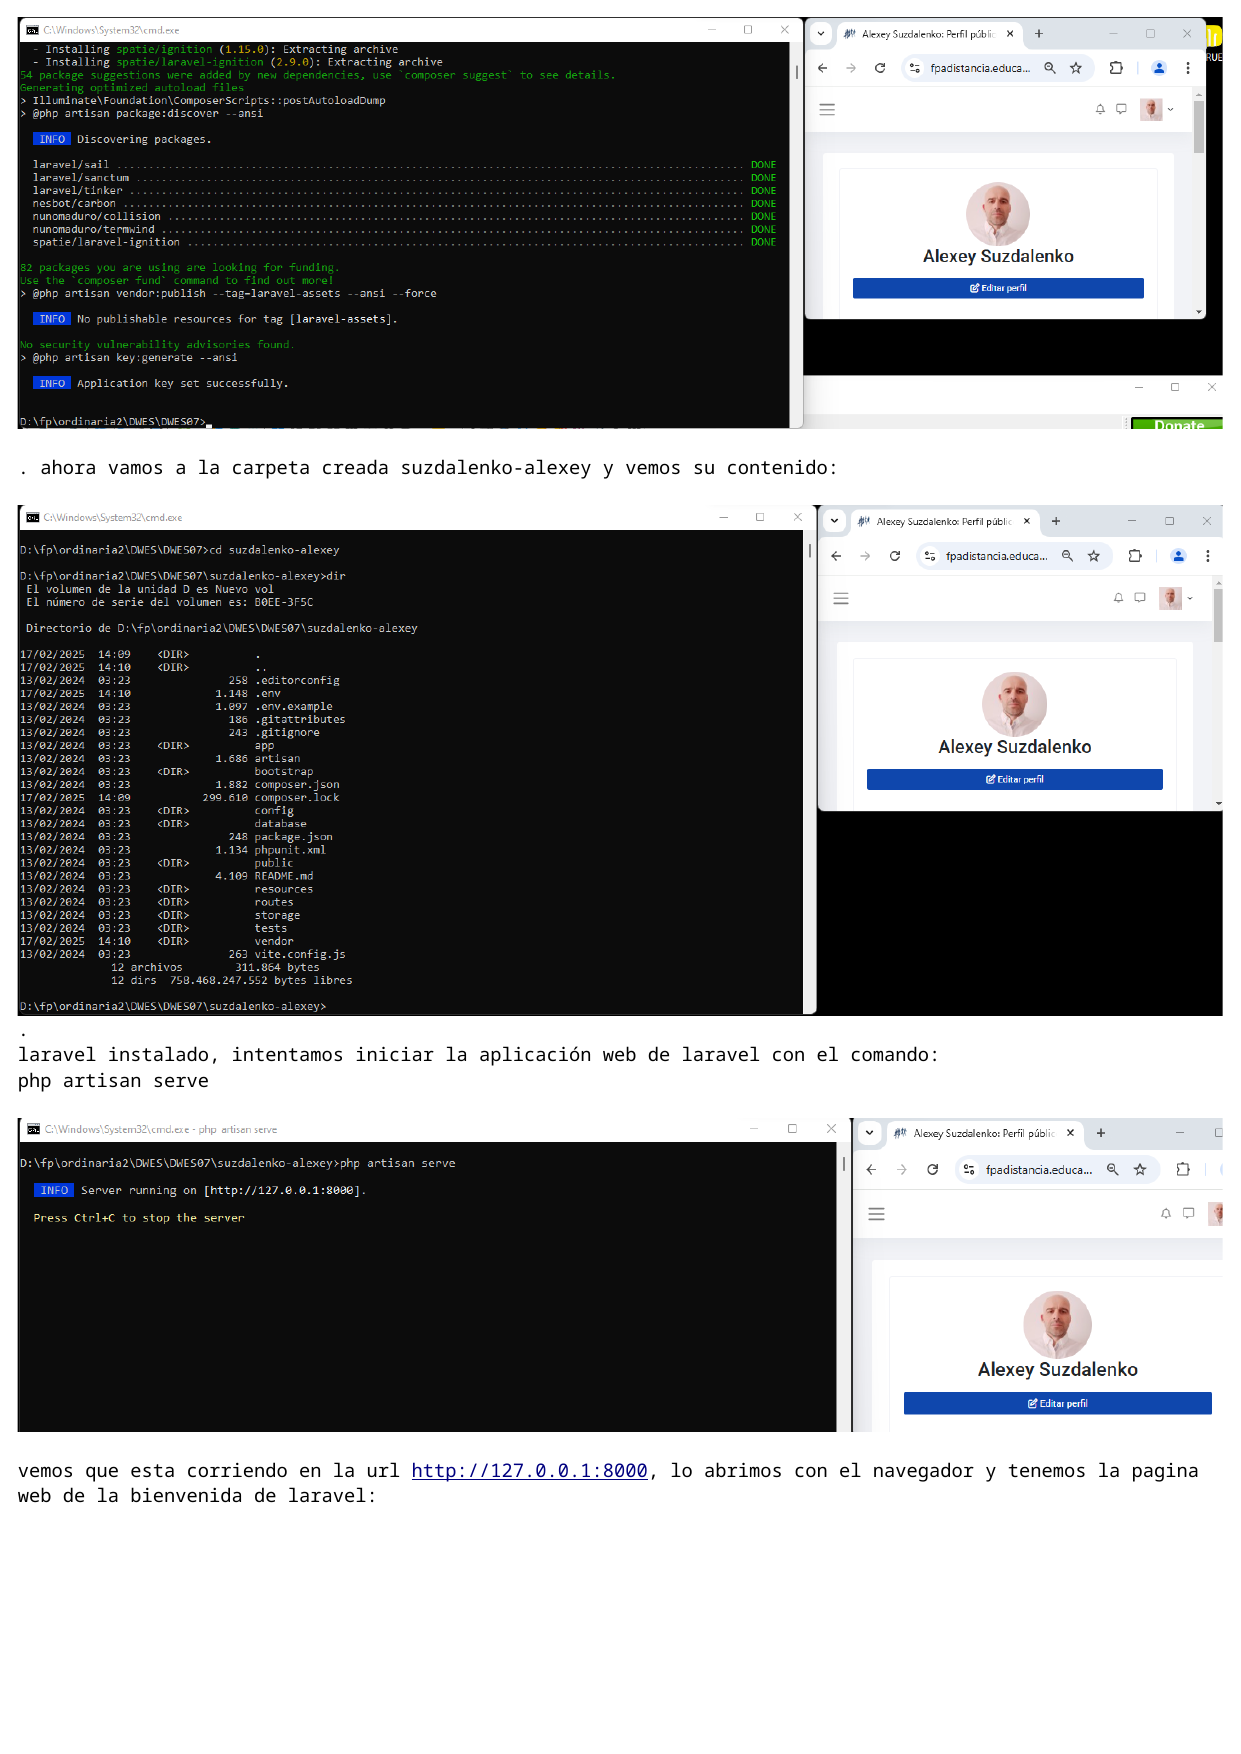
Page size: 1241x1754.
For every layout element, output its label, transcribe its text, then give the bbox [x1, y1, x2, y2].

picture [17, 505, 1223, 1016]
text php artisan serve [18, 1067, 1222, 1092]
text vemos que esta corriendo en la url http://127.0.0.1:8000, lo abrimos con el navegador y tenemos la pagina web de la bienvenida de laravel: [18, 1457, 1222, 1508]
text laravel instalado, intentamos iniciar la aplicación web de laravel con el comando: [18, 1041, 1222, 1067]
picture [17, 1118, 1223, 1432]
picture [17, 17, 1223, 429]
text . [18, 1016, 1222, 1041]
text . ahora vamos a la carpeta creada suzdalenko-alexey y vemos su contenido: [18, 454, 1222, 480]
